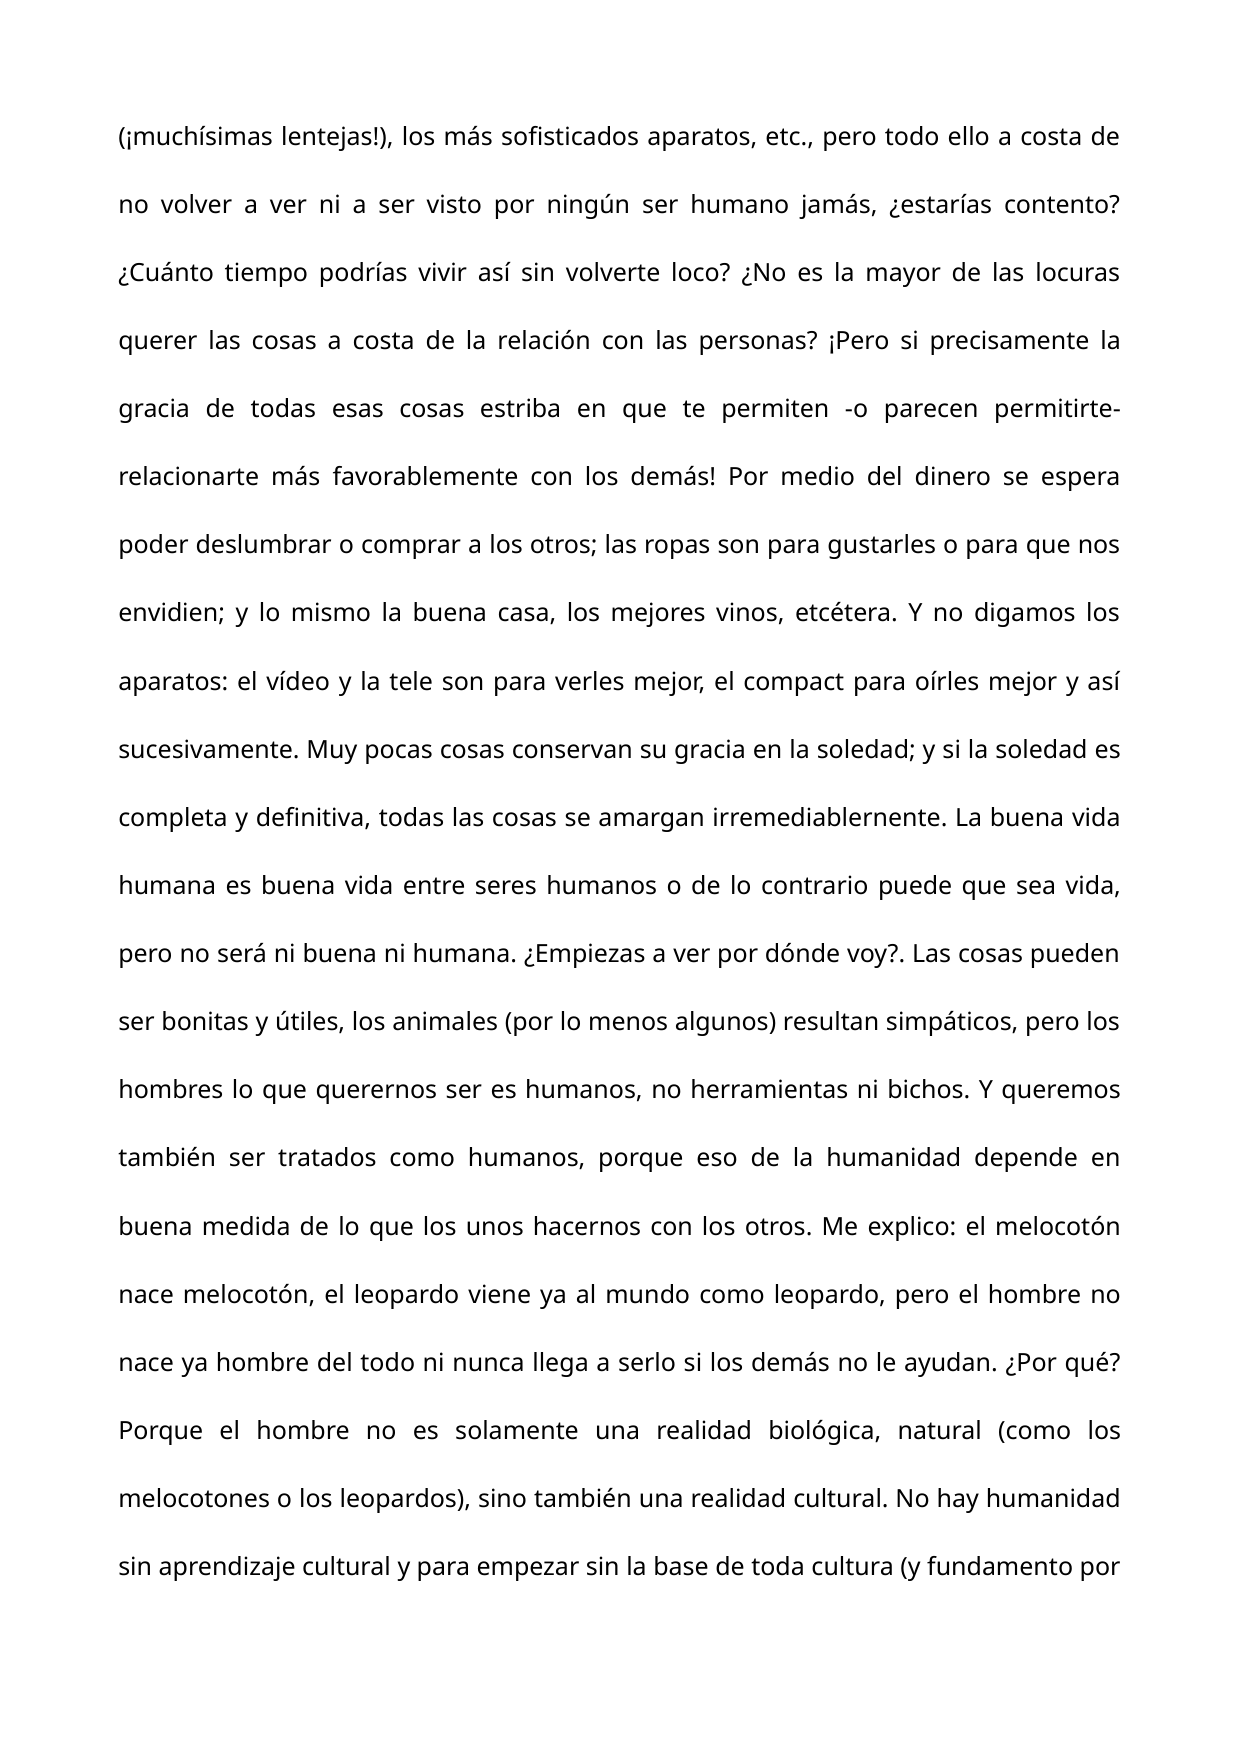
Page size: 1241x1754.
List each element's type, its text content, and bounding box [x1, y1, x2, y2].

text (¡muchísimas lentejas!), los más sofisticados aparatos, etc., pero todo ello a costa de no volver a ver ni a ser visto por ningún ser humano jamás, ¿estarías contento? ¿Cuánto tiempo podrías vivir así sin volverte loco? ¿No es la mayor de las locuras querer las cosas a costa de la relación con las personas? ¡Pero si precisamente la gracia de todas esas cosas estriba en que te permiten -o parecen permitirte- relacionarte más favorablemente con los demás! Por medio del dinero se espera poder deslumbrar o comprar a los otros; las ropas son para gustarles o para que nos envidien; y lo mismo la buena casa, los mejores vinos, etcétera. Y no digamos los aparatos: el vídeo y la tele son para verles mejor, el compact para oírles mejor y así sucesivamente. Muy pocas cosas conservan su gracia en la soledad; y si la soledad es completa y definitiva, todas las cosas se amargan irremediablernente. La buena vida humana es buena vida entre seres humanos o de lo contrario puede que sea vida, pero no será ni buena ni humana. ¿Empiezas a ver por dónde voy?. Las cosas pueden ser bonitas y útiles, los animales (por lo menos algunos) resultan simpáticos, pero los hombres lo que querernos ser es humanos, no herramientas ni bichos. Y queremos también ser tratados como humanos, porque eso de la humanidad depende en buena medida de lo que los unos hacernos con los otros. Me explico: el melocotón nace melocotón, el leopardo viene ya al mundo como leopardo, pero el hombre no nace ya hombre del todo ni nunca llega a serlo si los demás no le ayudan. ¿Por qué? Porque el hombre no es solamente una realidad biológica, natural (como los melocotones o los leopardos), sino también una realidad cultural. No hay humanidad sin aprendizaje cultural y para empezar sin la base de toda cultura (y fundamento por [118, 118, 1122, 1583]
